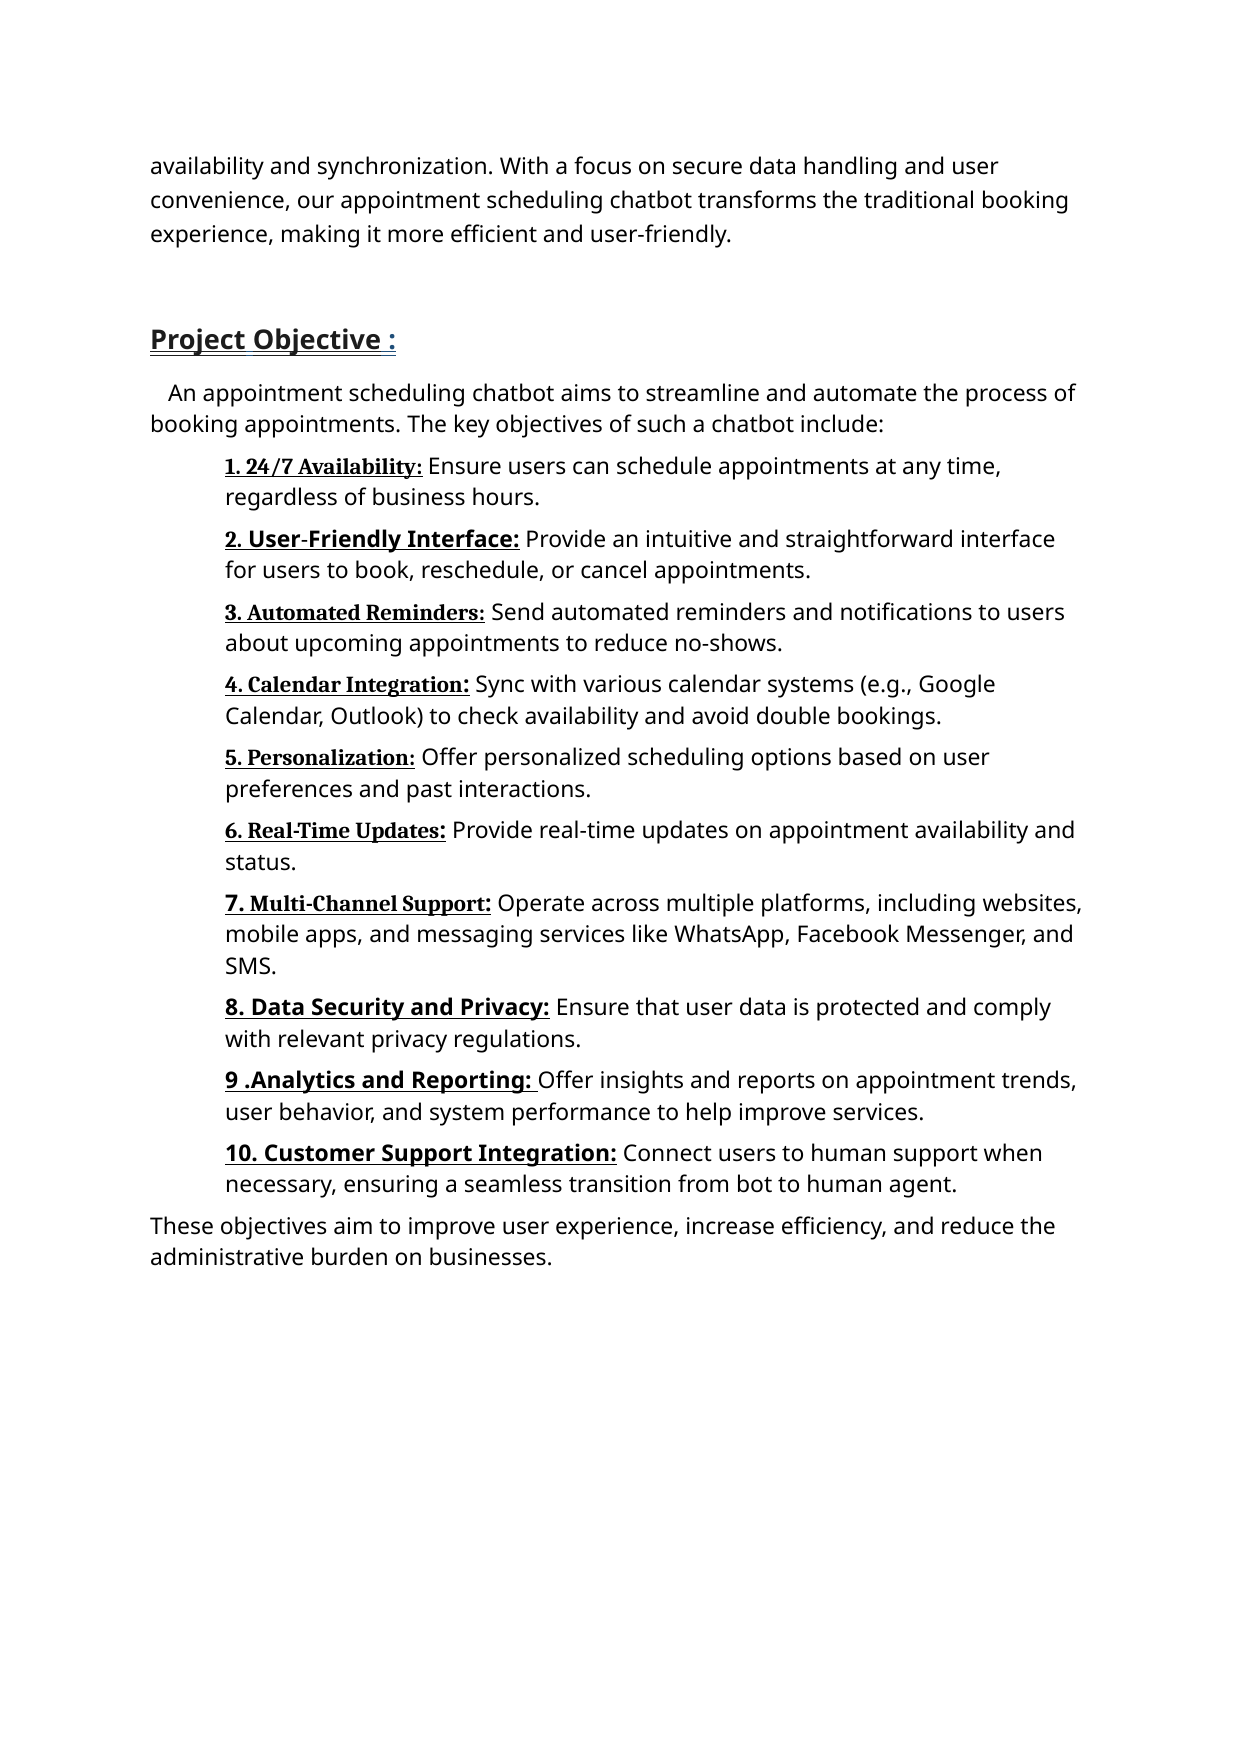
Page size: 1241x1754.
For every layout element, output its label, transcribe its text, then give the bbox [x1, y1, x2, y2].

text An appointment scheduling chatbot aims to streamline and automate the process of booking appointments. The key objectives of such a chatbot include: [150, 377, 1090, 439]
text 1. 24/7 Availability: Ensure users can schedule appointments at any time, regardless of business hours. [225, 449, 1090, 512]
text 8. Data Security and Privacy: Ensure that user data is protected and comply with relevant privacy regulations. [225, 991, 1090, 1054]
text 7. Multi-Channel Support: Operate across multiple platforms, including websites, mobile apps, and messaging services like WhatsApp, Facebook Messenger, and SMS. [225, 887, 1090, 981]
text 4. Calendar Integration: Sync with various calendar systems (e.g., Google Calendar, Outlook) to check availability and avoid double bookings. [225, 668, 1090, 731]
text availability and synchronization. With a focus on secure data handling and user convenience, our appointment scheduling chatbot transforms the traditional booking experience, making it more efficient and user-friendly. [150, 150, 1090, 249]
text 10. Customer Support Integration: Connect users to human support when necessary, ensuring a seamless transition from bot to human agent. [225, 1137, 1090, 1199]
text 6. Real-Time Updates: Provide real-time updates on appointment availability and status. [225, 814, 1090, 877]
text 2. User-Friendly Interface: Provide an intuitive and straightforward interface for users to book, reschedule, or cancel appointments. [225, 522, 1090, 585]
text 3. Automated Reminders: Send automated reminders and notifications to users about upcoming appointments to reduce no-shows. [225, 595, 1090, 658]
text 9 .Analytics and Reporting: Offer insights and reports on appointment trends, user behavior, and system performance to help improve services. [225, 1064, 1090, 1127]
text These objectives aim to improve user experience, increase efficiency, and reduce the administrative burden on businesses. [150, 1210, 1090, 1272]
text 5. Personalization: Offer personalized scheduling options based on user preferences and past interactions. [225, 741, 1090, 804]
text Project Objective : [150, 320, 1090, 357]
